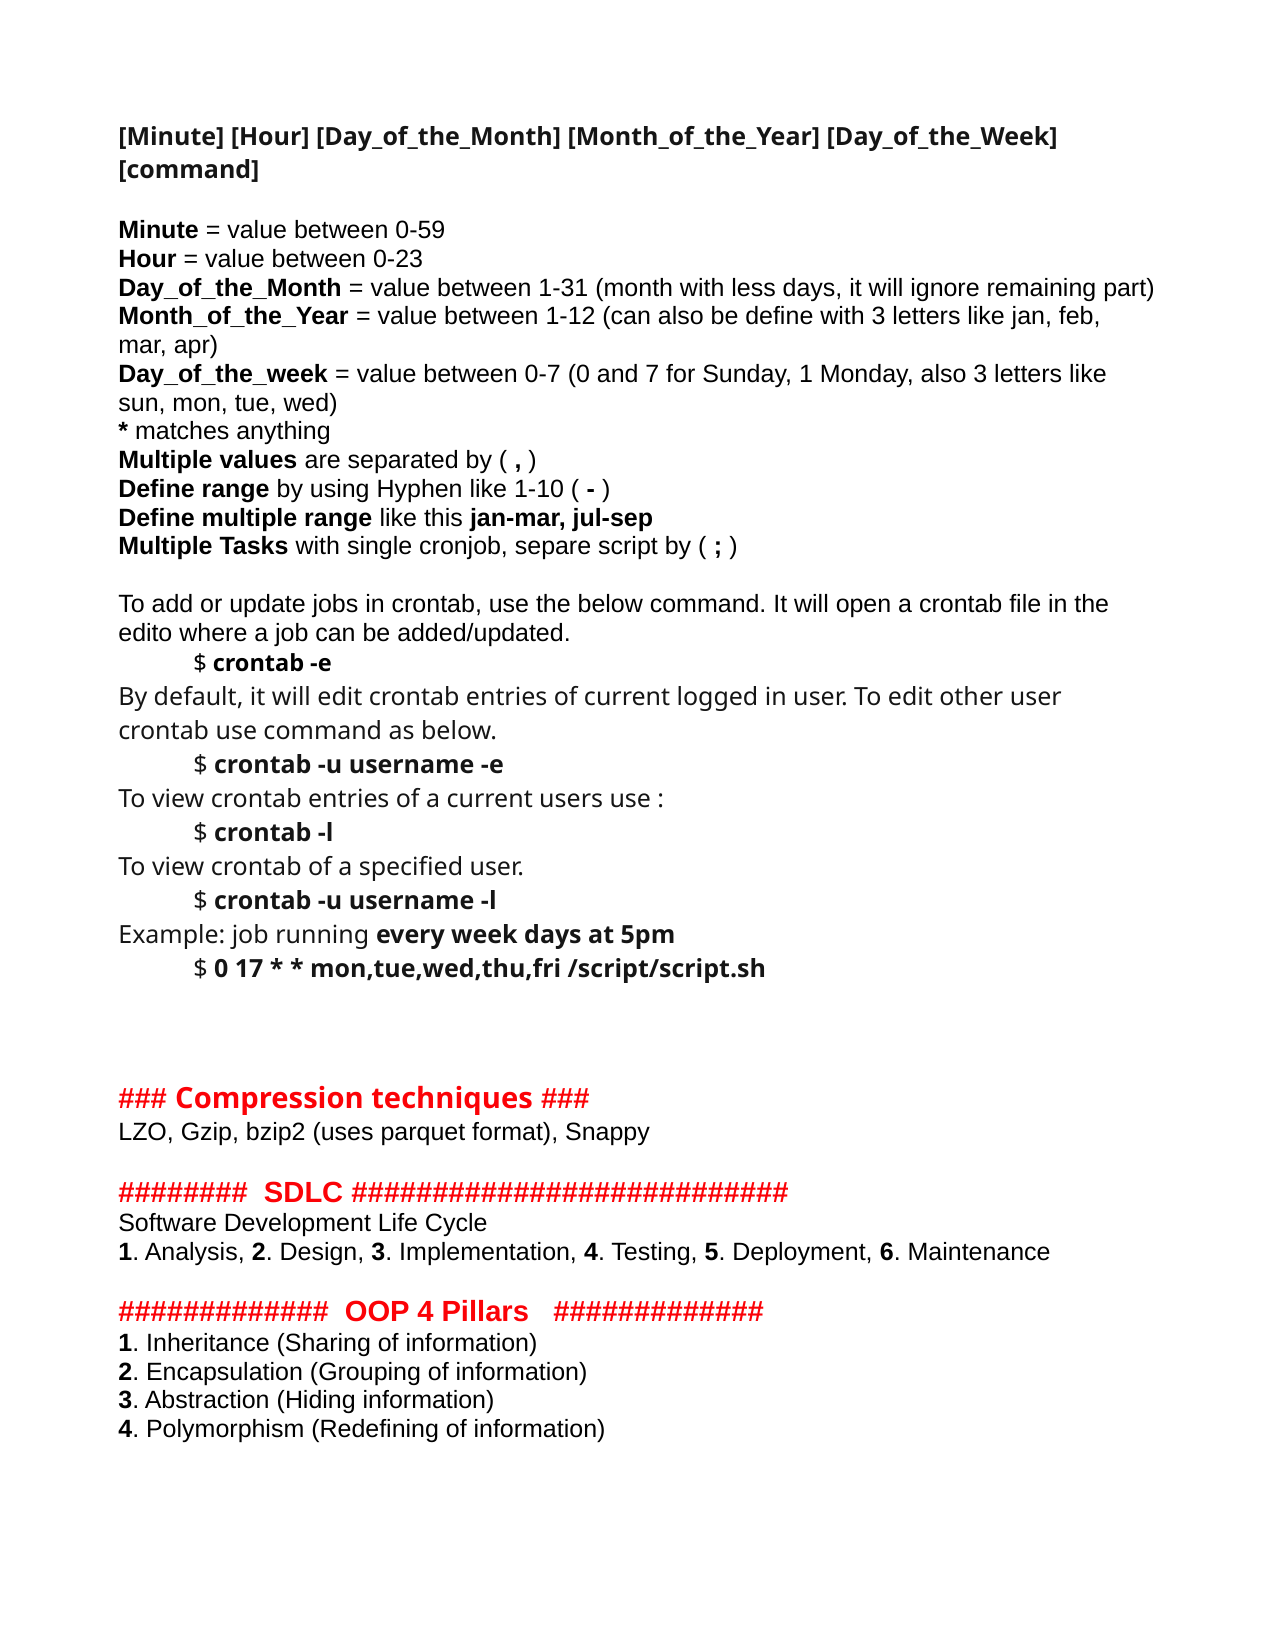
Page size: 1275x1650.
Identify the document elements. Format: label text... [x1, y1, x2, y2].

text Minute = value between 0-59 [118, 215, 1157, 244]
text To view crontab of a specified user. [118, 848, 1157, 883]
text ### Compression techniques ### [118, 1077, 1157, 1117]
text Day_of_the_Month = value between 1-31 (month with less days, it will ignore remaining part) [118, 272, 1157, 301]
text 3. Abstraction (Hiding information) [118, 1386, 1157, 1414]
text * matches anything [118, 416, 1157, 445]
text Multiple Tasks with single cronjob, separe script by ( ; ) [118, 531, 1157, 560]
text Define multiple range like this jan-mar, jul-sep [118, 502, 1157, 531]
text To add or update jobs in crontab, use the below command. It will open a crontab file in the edito where a job can be added/updated. [118, 589, 1157, 646]
text Day_of_the_week = value between 0-7 (0 and 7 for Sunday, 1 Monday, also 3 letters like sun, mon, tue, wed) [118, 359, 1157, 416]
text 4. Polymorphism (Redefining of information) [118, 1414, 1157, 1443]
text Define range by using Hyphen like 1-10 ( - ) [118, 474, 1157, 502]
text Software Development Life Cycle [118, 1208, 1157, 1237]
text $ crontab -e [118, 646, 1157, 678]
text $ crontab -l [118, 814, 1157, 848]
text [Minute] [Hour] [Day_of_the_Month] [Month_of_the_Year] [Day_of_the_Week] [command] [118, 118, 1157, 186]
text 2. Encapsulation (Grouping of information) [118, 1357, 1157, 1386]
text Multiple values are separated by ( , ) [118, 445, 1157, 474]
text 1. Analysis, 2. Design, 3. Implementation, 4. Testing, 5. Deployment, 6. Maintenance [118, 1237, 1157, 1266]
text Month_of_the_Year = value between 1-12 (can also be define with 3 letters like jan, feb, mar, apr) [118, 301, 1157, 359]
text $ crontab -u username -e [118, 746, 1157, 780]
text LZO, Gzip, bzip2 (uses parquet format), Snappy [118, 1117, 1157, 1146]
text ############# OOP 4 Pillars ############# [118, 1294, 1157, 1328]
text To view crontab entries of a current users use : [118, 780, 1157, 814]
text $ 0 17 * * mon,tue,wed,thu,fri /script/script.sh [118, 951, 1157, 985]
text Example: job running every week days at 5pm [118, 917, 1157, 951]
text $ crontab -u username -l [118, 883, 1157, 917]
text By default, it will edit crontab entries of current logged in user. To edit other user crontab use command as below. [118, 678, 1157, 746]
text ######## SDLC ########################### [118, 1175, 1157, 1208]
text Hour = value between 0-23 [118, 244, 1157, 272]
text 1. Inheritance (Sharing of information) [118, 1328, 1157, 1357]
